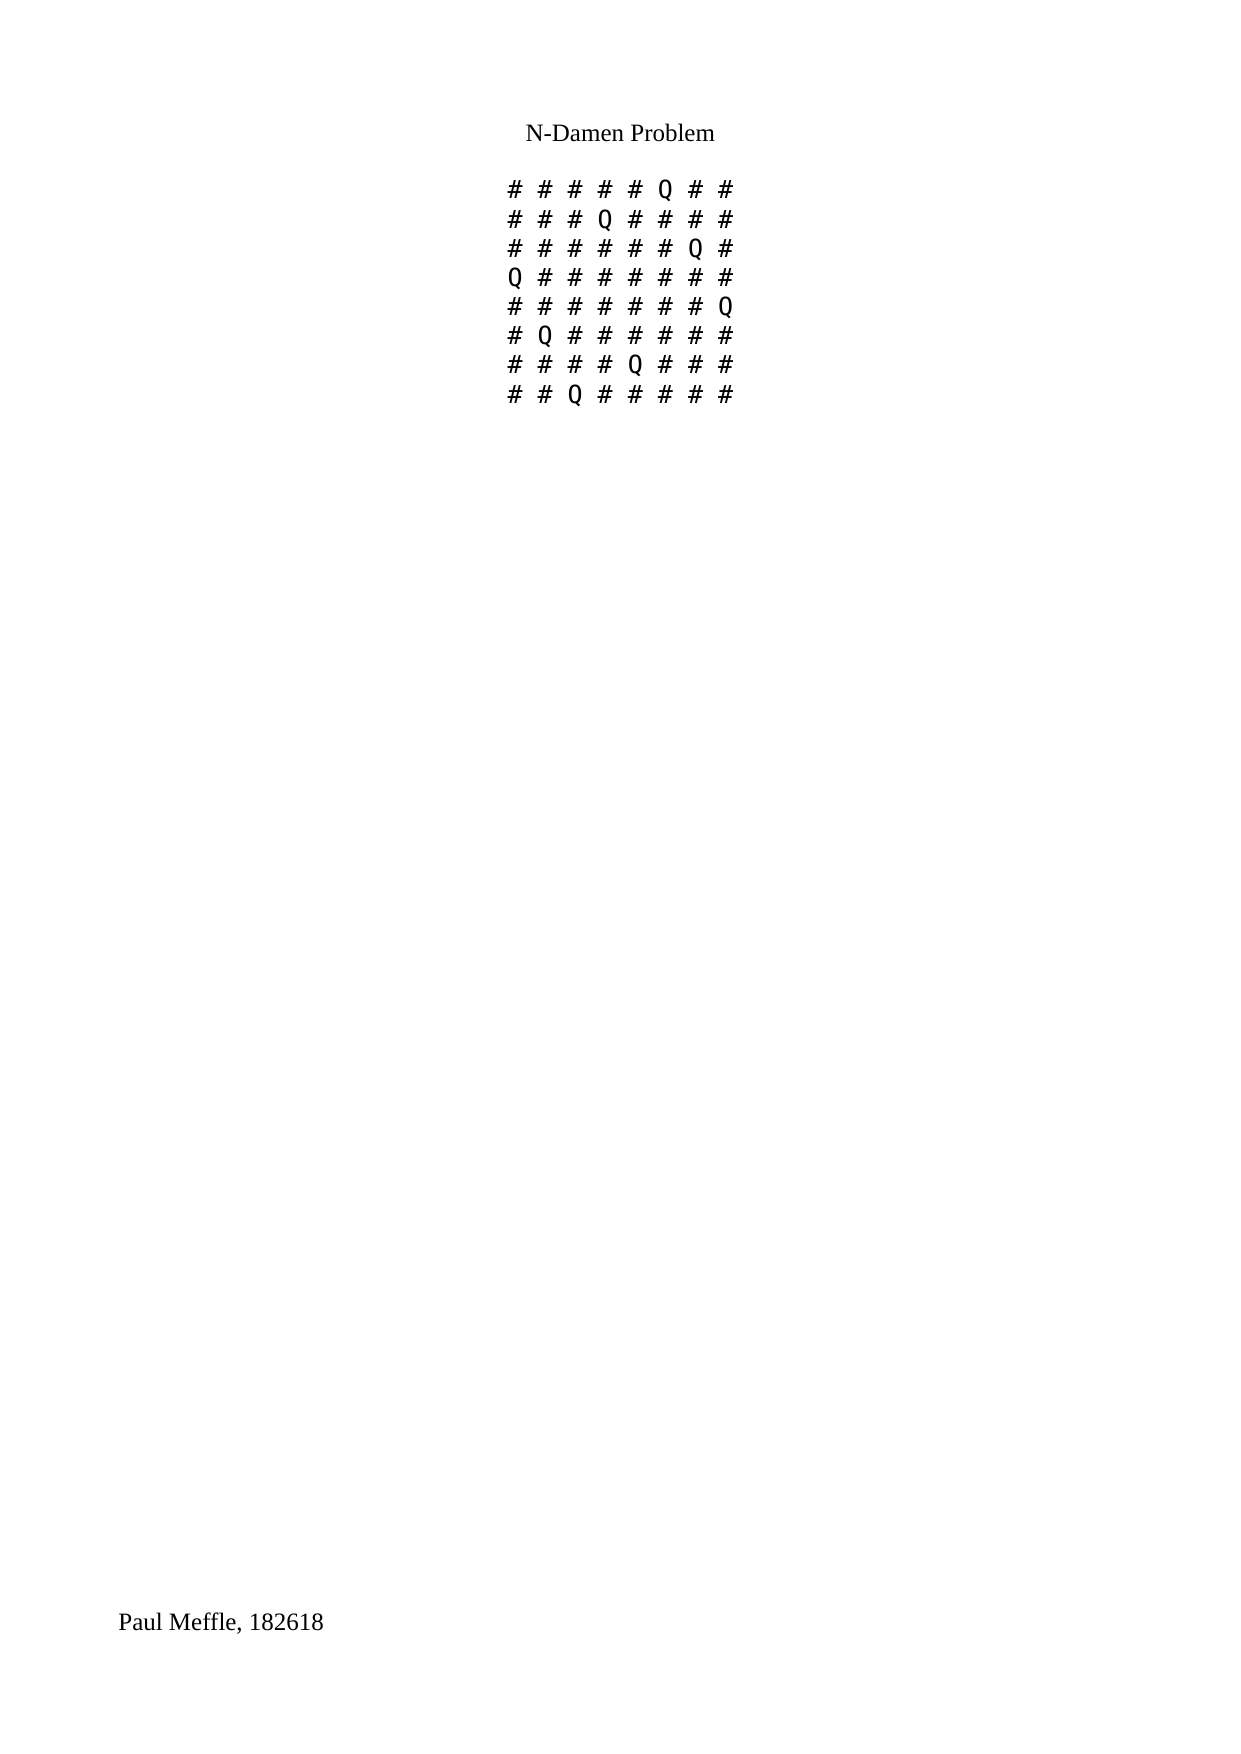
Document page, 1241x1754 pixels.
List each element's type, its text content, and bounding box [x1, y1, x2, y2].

text N-Damen Problem [118, 118, 1122, 147]
text Q # # # # # # # [118, 263, 1122, 292]
text # # # # Q # # # [118, 351, 1122, 380]
text # # # # # Q # # [118, 176, 1122, 205]
text # # # Q # # # # [118, 205, 1122, 234]
text # # Q # # # # # [118, 380, 1122, 409]
text # # # # # # Q # [118, 234, 1122, 263]
text # # # # # # # Q [118, 292, 1122, 321]
text # Q # # # # # # [118, 321, 1122, 351]
